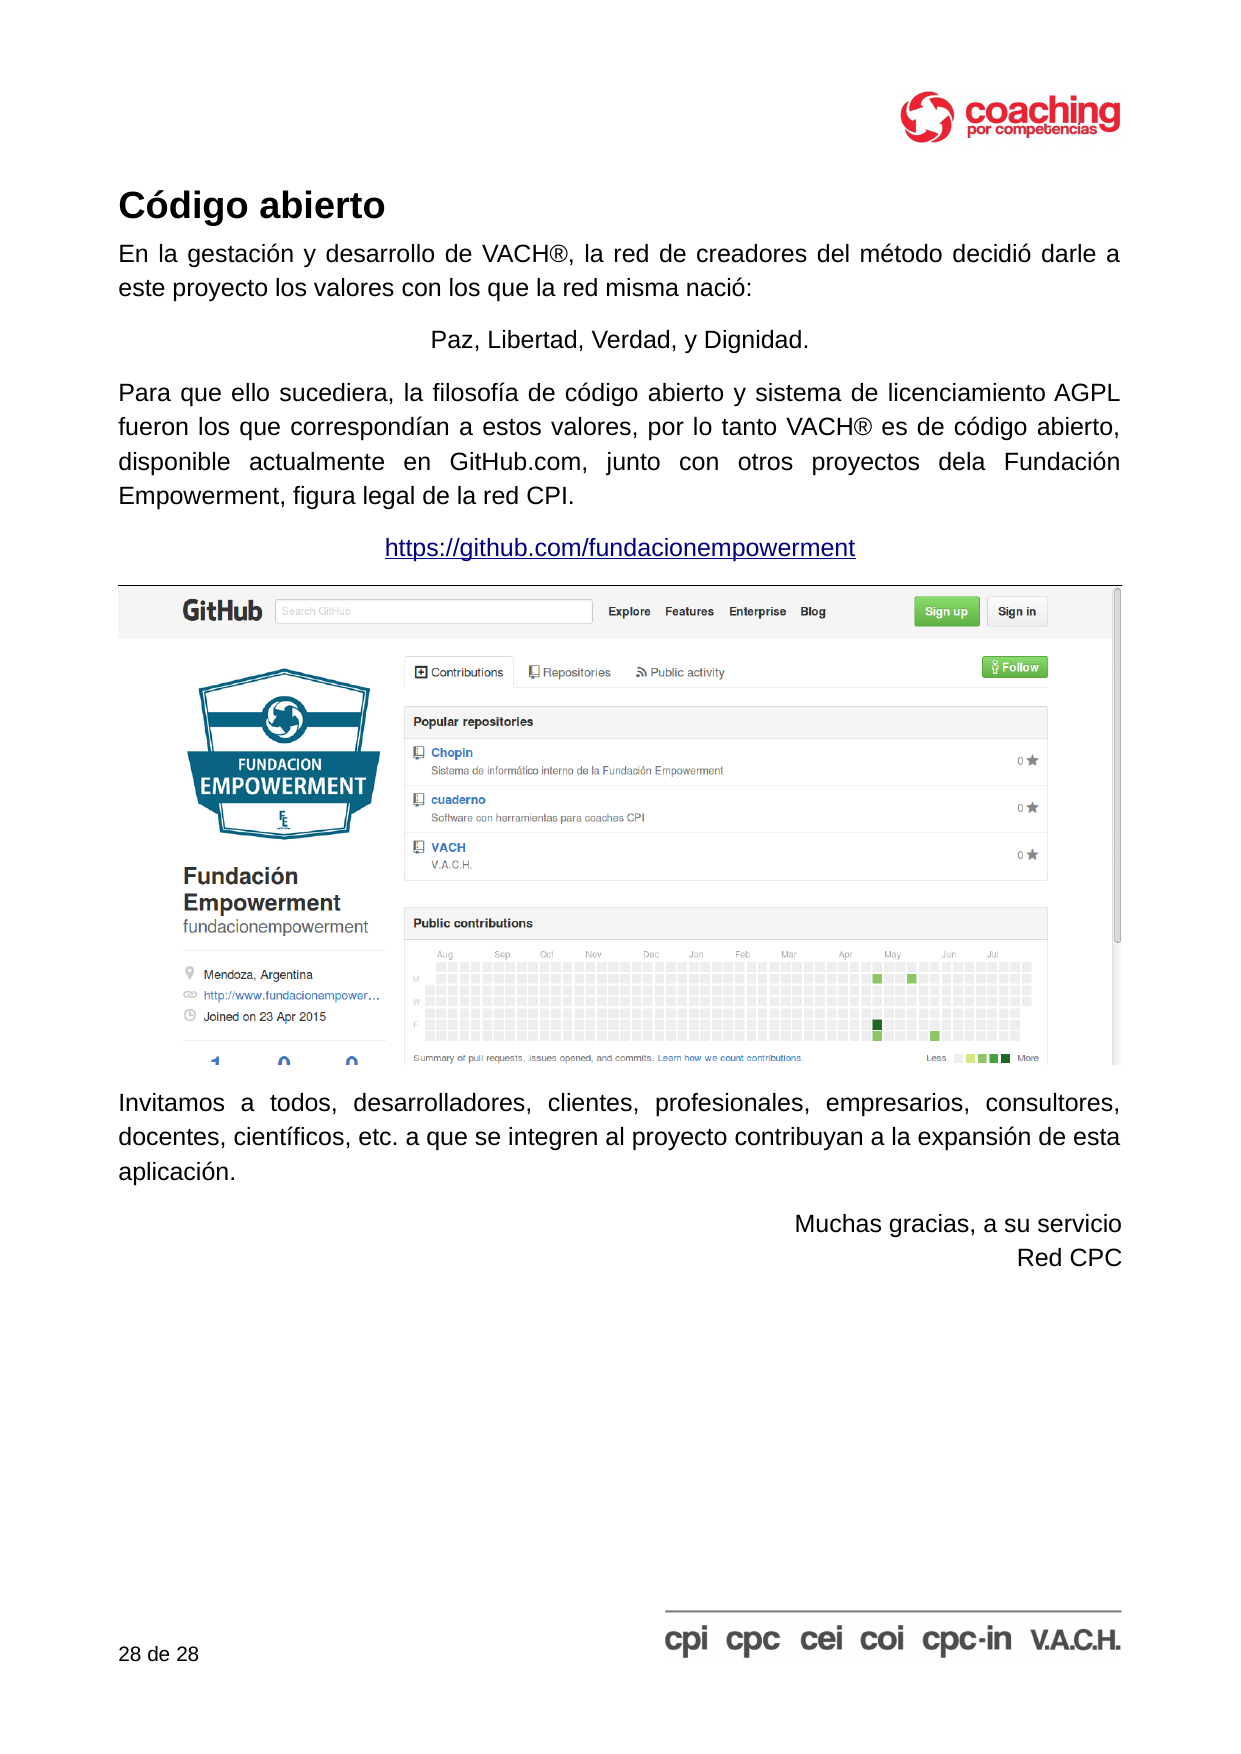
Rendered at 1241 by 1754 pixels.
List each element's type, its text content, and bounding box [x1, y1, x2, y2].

picture [897, 88, 1123, 146]
text https://github.com/fundacionempowerment [118, 533, 1122, 562]
text En la gestación y desarrollo de VACH®, la red de creadores del método decidió darle a este proyecto los valores con los que la red misma nació: [118, 239, 1122, 302]
text Invitamos a todos, desarrolladores, clientes, profesionales, empresarios, consultores, docentes, científicos, etc. a que se integren al proyecto contribuyan a la expansión de esta aplicación. [118, 1088, 1122, 1186]
picture [118, 585, 1123, 1065]
text Para que ello sucediera, la filosofía de código abierto y sistema de licenciamiento AGPL fueron los que correspondían a estos valores, por lo tanto VACH® es de código abierto, disponible actualmente en GitHub.com, junto con otros proyectos dela Fundación Empowerment, figura legal de la red CPI. [118, 378, 1122, 510]
picture [661, 1609, 1123, 1661]
subtitle Código abierto [118, 183, 1122, 226]
text Paz, Libertad, Verdad, y Dignidad. [118, 325, 1122, 354]
text Muchas gracias, a su servicio Red CPC [118, 1209, 1122, 1272]
